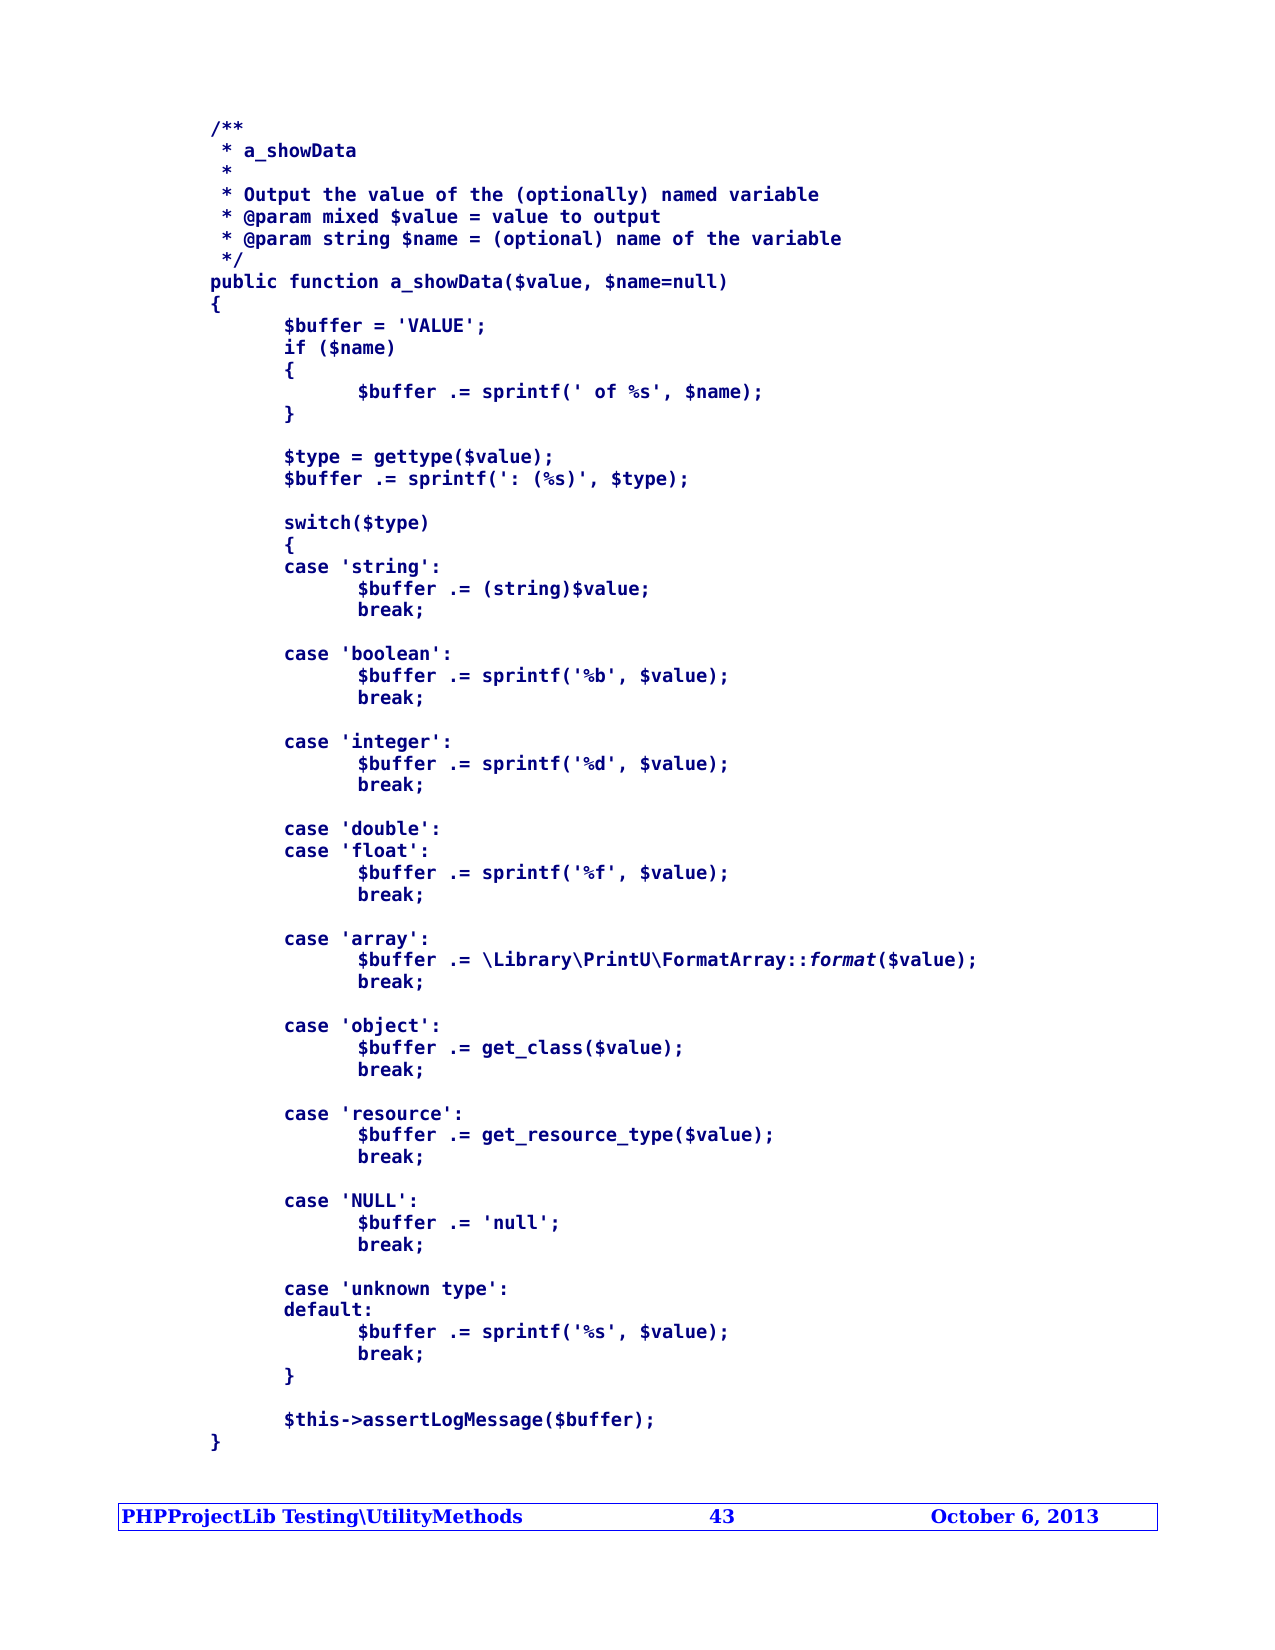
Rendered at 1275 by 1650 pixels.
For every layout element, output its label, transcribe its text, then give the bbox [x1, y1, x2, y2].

list case 'object': [136, 1015, 1157, 1037]
list case 'array': [136, 927, 1157, 949]
list break; [136, 971, 1157, 993]
list case 'string': [136, 556, 1157, 577]
list * a_showData [136, 140, 1157, 162]
list $this->assertLogMessage($buffer); [136, 1409, 1157, 1431]
list * Output the value of the (optionally) named variable [136, 184, 1157, 206]
list case 'boolean': [136, 643, 1157, 665]
list $buffer .= sprintf(': (%s)', $type); [136, 468, 1157, 490]
list case 'float': [136, 840, 1157, 862]
list $buffer .= sprintf('%b', $value); [136, 665, 1157, 687]
list $type = gettype($value); [136, 446, 1157, 468]
list } [136, 1365, 1157, 1387]
list case 'resource': [136, 1102, 1157, 1124]
list */ [136, 249, 1157, 271]
list { [136, 359, 1157, 381]
list case 'double': [136, 818, 1157, 840]
list case 'NULL': [136, 1190, 1157, 1212]
list public function a_showData($value, $name=null) [136, 271, 1157, 293]
list $buffer .= (string)$value; [136, 577, 1157, 599]
list $buffer .= get_class($value); [136, 1037, 1157, 1059]
list break; [136, 1343, 1157, 1365]
list { [136, 293, 1157, 315]
list break; [136, 687, 1157, 709]
list break; [136, 1059, 1157, 1081]
list break; [136, 884, 1157, 906]
list $buffer = 'VALUE'; [136, 315, 1157, 337]
list break; [136, 1234, 1157, 1256]
list $buffer .= sprintf(' of %s', $name); [136, 381, 1157, 402]
list case 'unknown type': [136, 1277, 1157, 1299]
list break; [136, 774, 1157, 796]
list switch($type) [136, 512, 1157, 534]
list * @param string $name = (optional) name of the variable [136, 227, 1157, 249]
list break; [136, 599, 1157, 621]
list } [136, 1431, 1157, 1452]
list $buffer .= 'null'; [136, 1212, 1157, 1234]
list $buffer .= sprintf('%d', $value); [136, 752, 1157, 774]
list break; [136, 1146, 1157, 1168]
list $buffer .= sprintf('%f', $value); [136, 862, 1157, 884]
list * @param mixed $value = value to output [136, 206, 1157, 227]
list case 'integer': [136, 731, 1157, 752]
list $buffer .= get_resource_type($value); [136, 1124, 1157, 1146]
list /** [136, 118, 1157, 140]
list $buffer .= sprintf('%s', $value); [136, 1321, 1157, 1343]
list if ($name) [136, 337, 1157, 359]
list $buffer .= \Library\PrintU\FormatArray::format($value); [136, 949, 1157, 971]
list * [136, 162, 1157, 184]
list default: [136, 1299, 1157, 1321]
list { [136, 534, 1157, 556]
list } [136, 402, 1157, 424]
